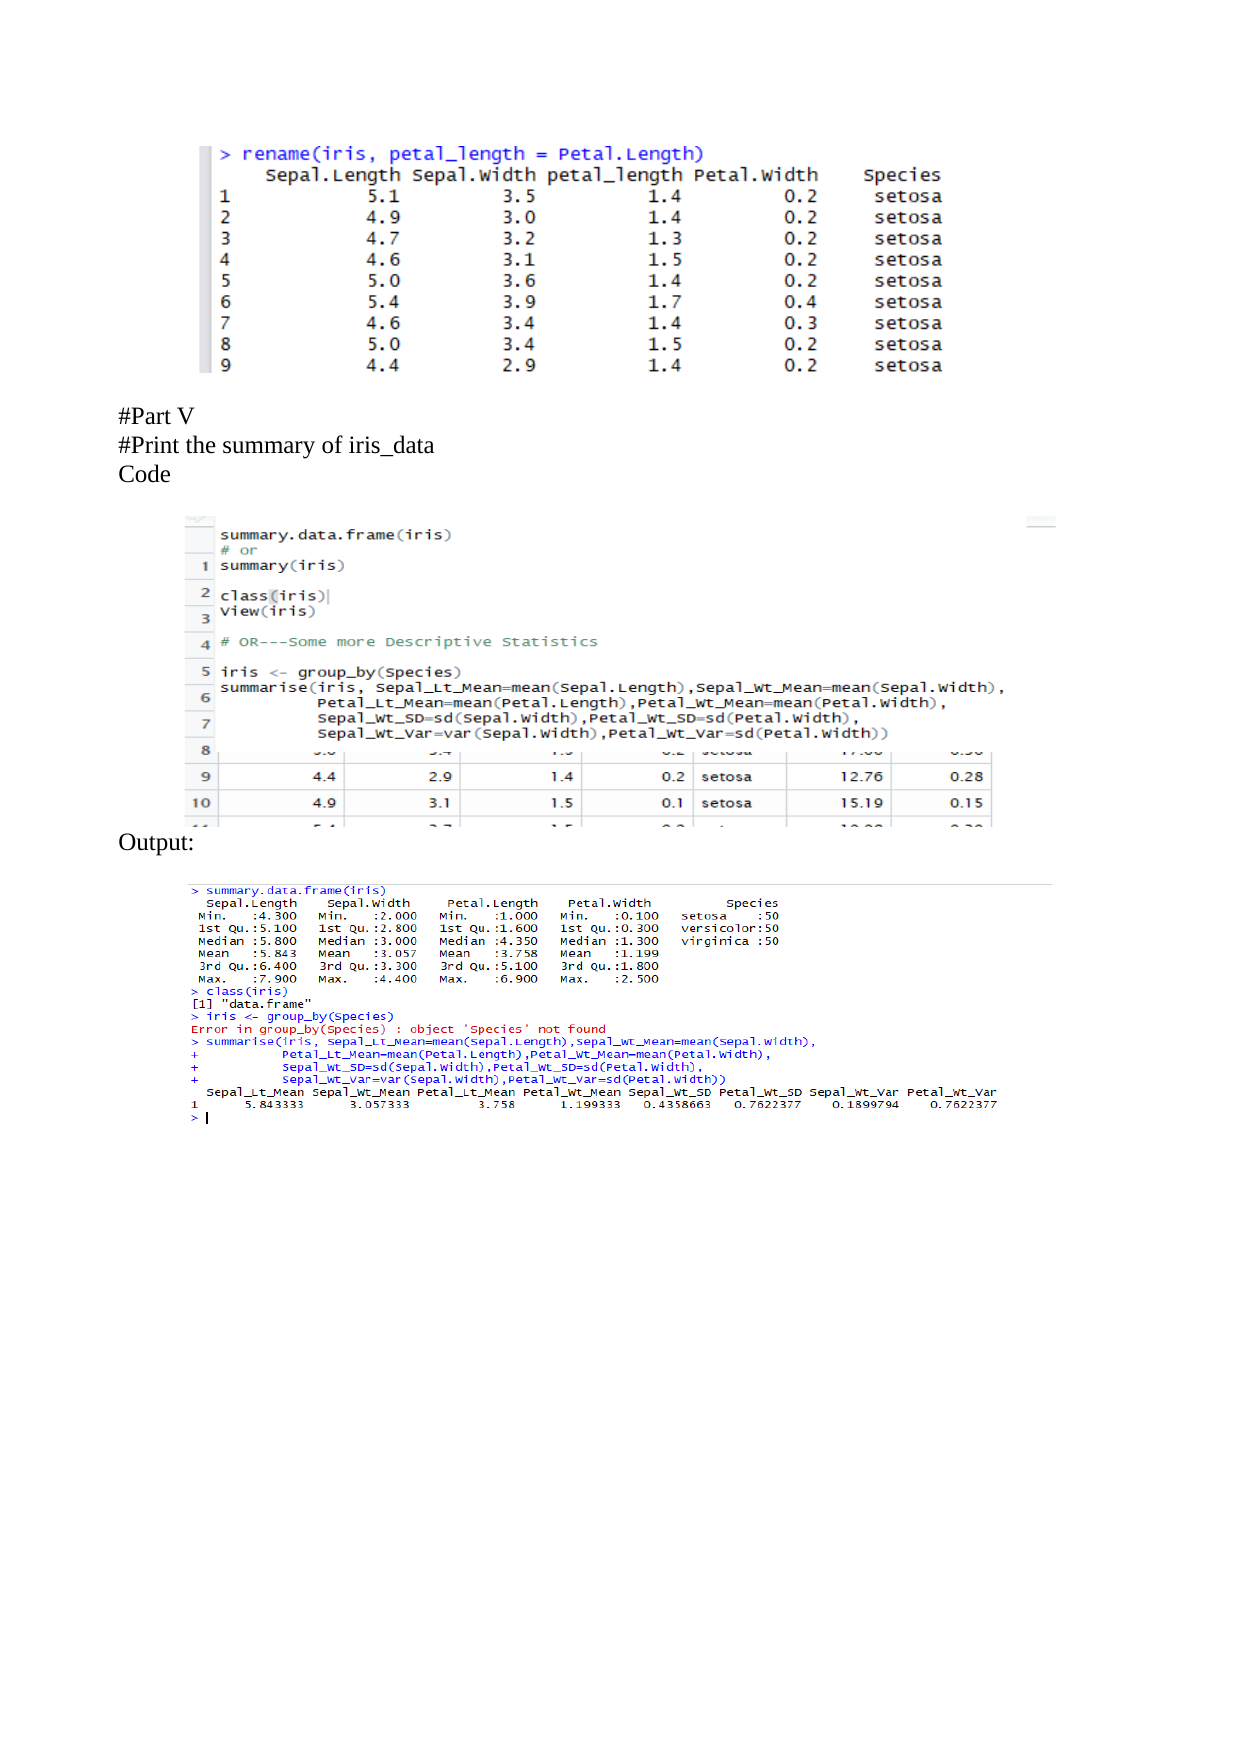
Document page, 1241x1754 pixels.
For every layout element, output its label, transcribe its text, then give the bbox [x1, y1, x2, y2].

picture [184, 516, 1056, 827]
text Output: [118, 516, 1122, 855]
text #Part V [118, 401, 1122, 430]
picture [199, 146, 1041, 373]
text #Print the summary of iris_data [118, 430, 1122, 459]
text Code [118, 459, 1122, 487]
picture [187, 884, 1053, 1139]
